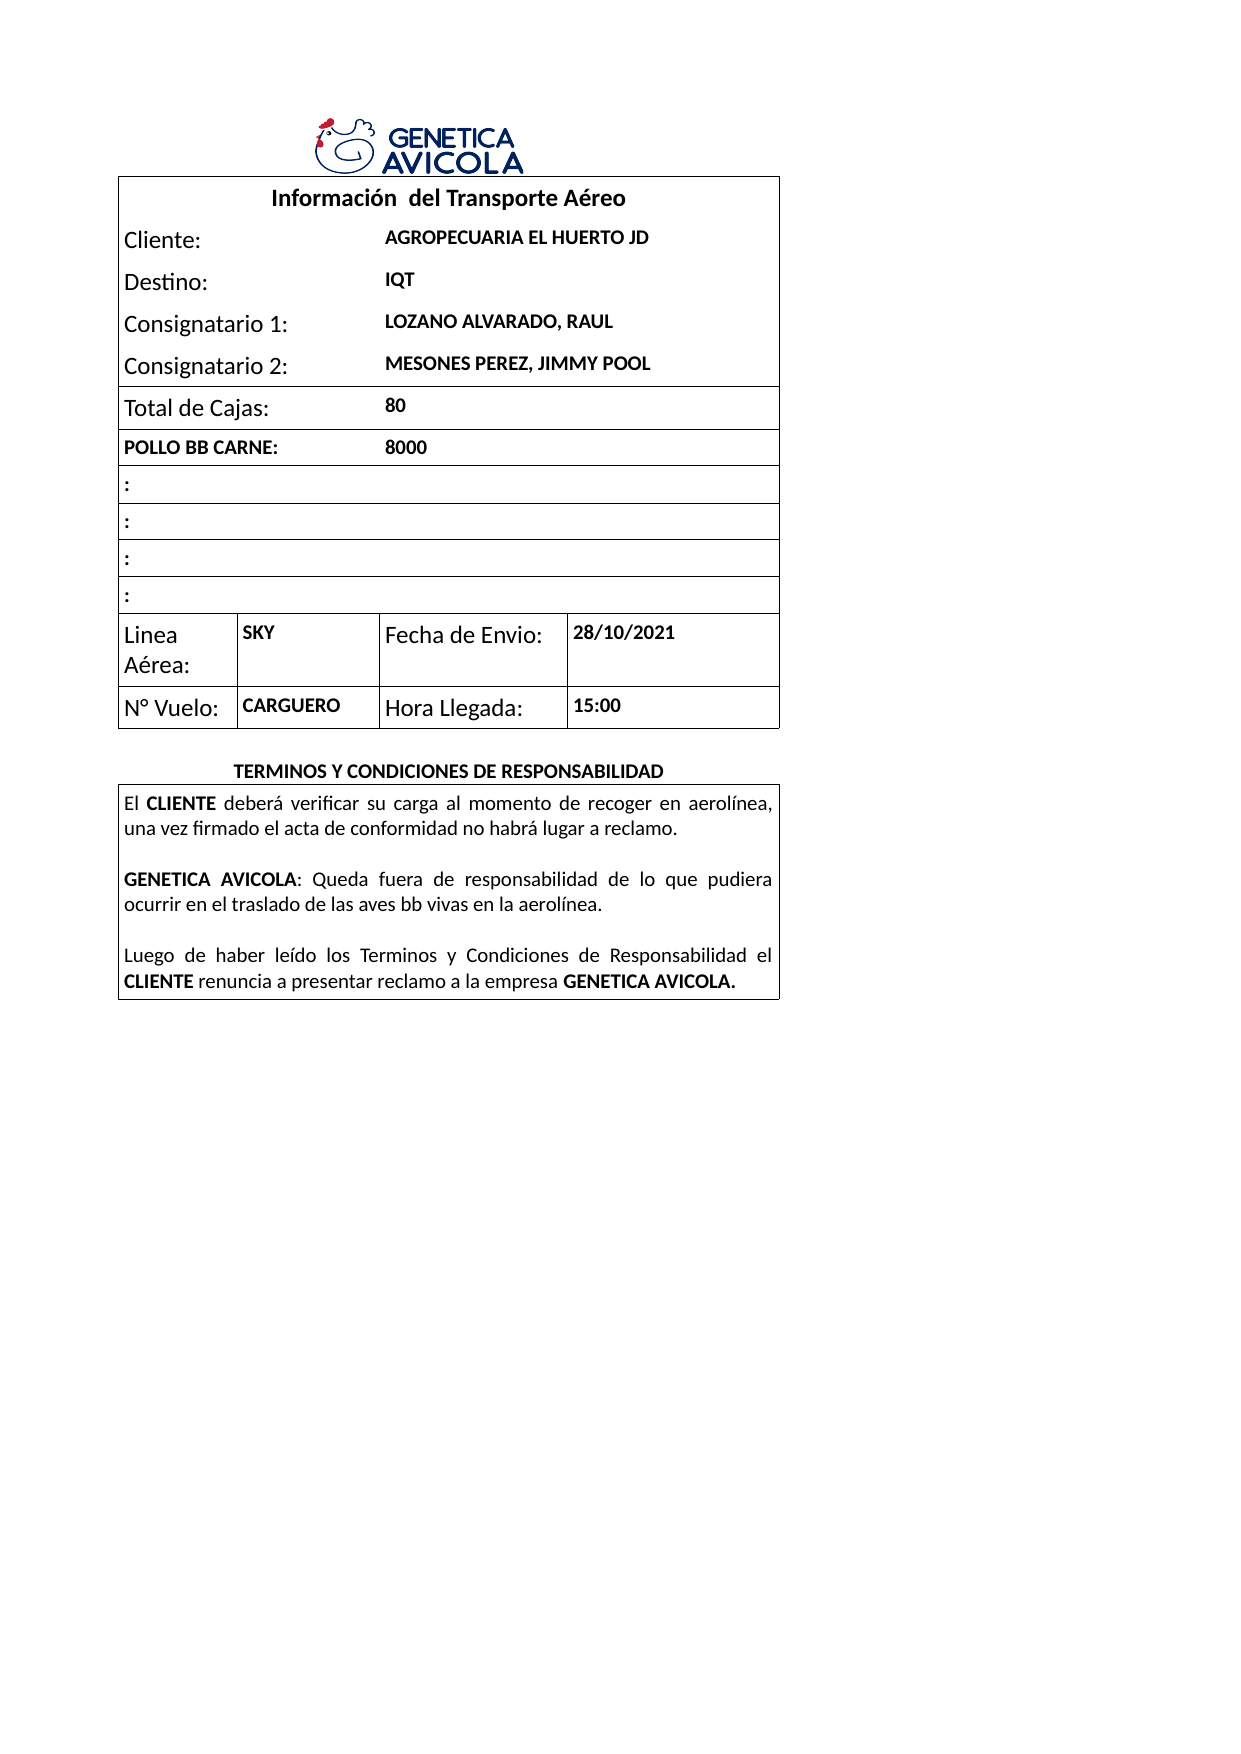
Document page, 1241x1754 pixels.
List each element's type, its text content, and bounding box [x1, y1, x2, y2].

table_cell Hora Llegada: [380, 687, 567, 728]
table_header Información del Transporte Aéreo [119, 177, 779, 218]
table_cell El CLIENTE deberá verificar su carga al momento de recoger en aerolínea, una vez firmado el acta de conformidad no habrá lugar a reclamo. GENETICA AVICOLA: Queda fuera de responsabilidad de lo que pudiera ocurrir en el traslado de las aves bb vivas en la aerolínea. Luego de haber leído los Terminos y Condiciones de Responsabilidad el CLIENTE renuncia a presentar reclamo a la empresa GENETICA AVICOLA. [119, 785, 779, 999]
table_cell LOZANO ALVARADO, RAUL [379, 303, 779, 344]
table_cell N° Vuelo: [119, 687, 237, 728]
table_cell [379, 466, 779, 502]
table_cell : [119, 504, 379, 539]
table_cell Destino: [119, 260, 379, 302]
table_cell IQT [379, 260, 779, 302]
table_cell 28/10/2021 [568, 614, 779, 686]
table_cell 15:00 [568, 687, 779, 728]
table_cell [379, 504, 779, 539]
table_cell MESONES PEREZ, JIMMY POOL [379, 344, 779, 386]
table_cell TERMINOS Y CONDICIONES DE RESPONSABILIDAD [118, 729, 779, 784]
table_cell SKY [238, 614, 379, 686]
table_cell Consignatario 2: [119, 344, 379, 386]
table_cell CARGUERO [238, 687, 379, 728]
table_cell [379, 540, 779, 576]
table_cell : [119, 577, 379, 613]
table_cell Consignatario 1: [119, 303, 379, 344]
table_cell Fecha de Envio: [380, 614, 567, 686]
table_cell Cliente: [119, 219, 379, 260]
table_cell [379, 577, 779, 613]
table_cell : [119, 466, 379, 502]
picture [315, 118, 524, 174]
table_cell Total de Cajas: [119, 387, 379, 428]
table_cell POLLO BB CARNE: [119, 430, 379, 465]
table_cell : [119, 540, 379, 576]
table_cell Linea Aérea: [119, 614, 237, 686]
table_cell 80 [379, 387, 779, 428]
table_cell AGROPECUARIA EL HUERTO JD [379, 219, 779, 260]
table_cell 8000 [379, 430, 779, 465]
